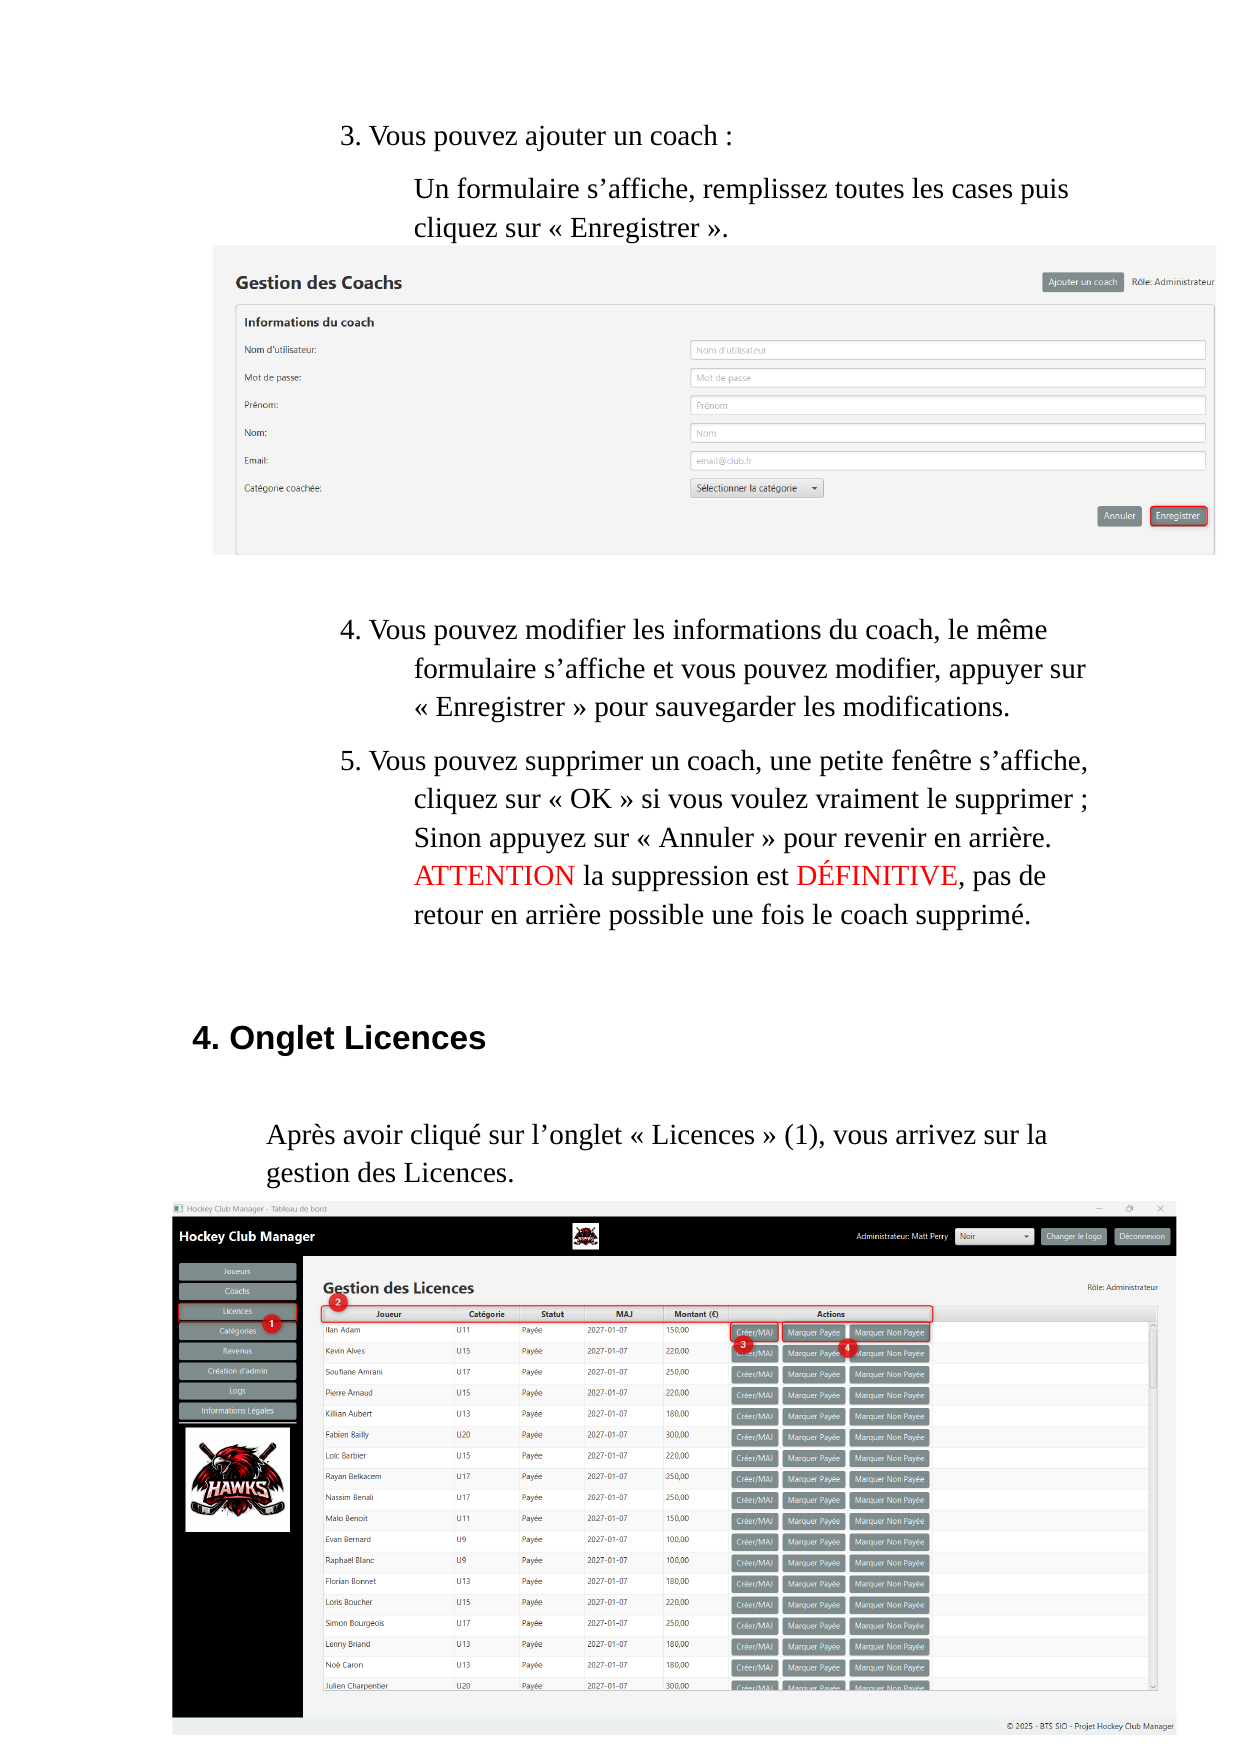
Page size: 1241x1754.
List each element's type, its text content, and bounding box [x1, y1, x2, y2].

text Après avoir cliqué sur l’onglet « Licences » (1), vous arrivez sur la gestion des Licences. [118, 1117, 1122, 1189]
picture [172, 1201, 1177, 1735]
text 3. Vous pouvez ajouter un coach : [118, 118, 1122, 152]
text 5. Vous pouvez supprimer un coach, une petite fenêtre s’affiche, cliquez sur « OK » si vous voulez vraiment le supprimer ; Sinon appuyez sur « Annuler » pour revenir en arrière. ATTENTION la suppression est DÉFINITIVE, pas de retour en arrière possible une fois le coach supprimé. [118, 743, 1122, 930]
subtitle 4. Onglet Licences [118, 1018, 1122, 1057]
text 4. Vous pouvez modifier les informations du coach, le même formulaire s’affiche et vous pouvez modifier, appuyer sur « Enregistrer » pour sauvegarder les modifications. [118, 612, 1122, 723]
text Un formulaire s’affiche, remplissez toutes les cases puis cliquez sur « Enregistrer ». [118, 171, 1122, 243]
picture [212, 245, 1217, 555]
